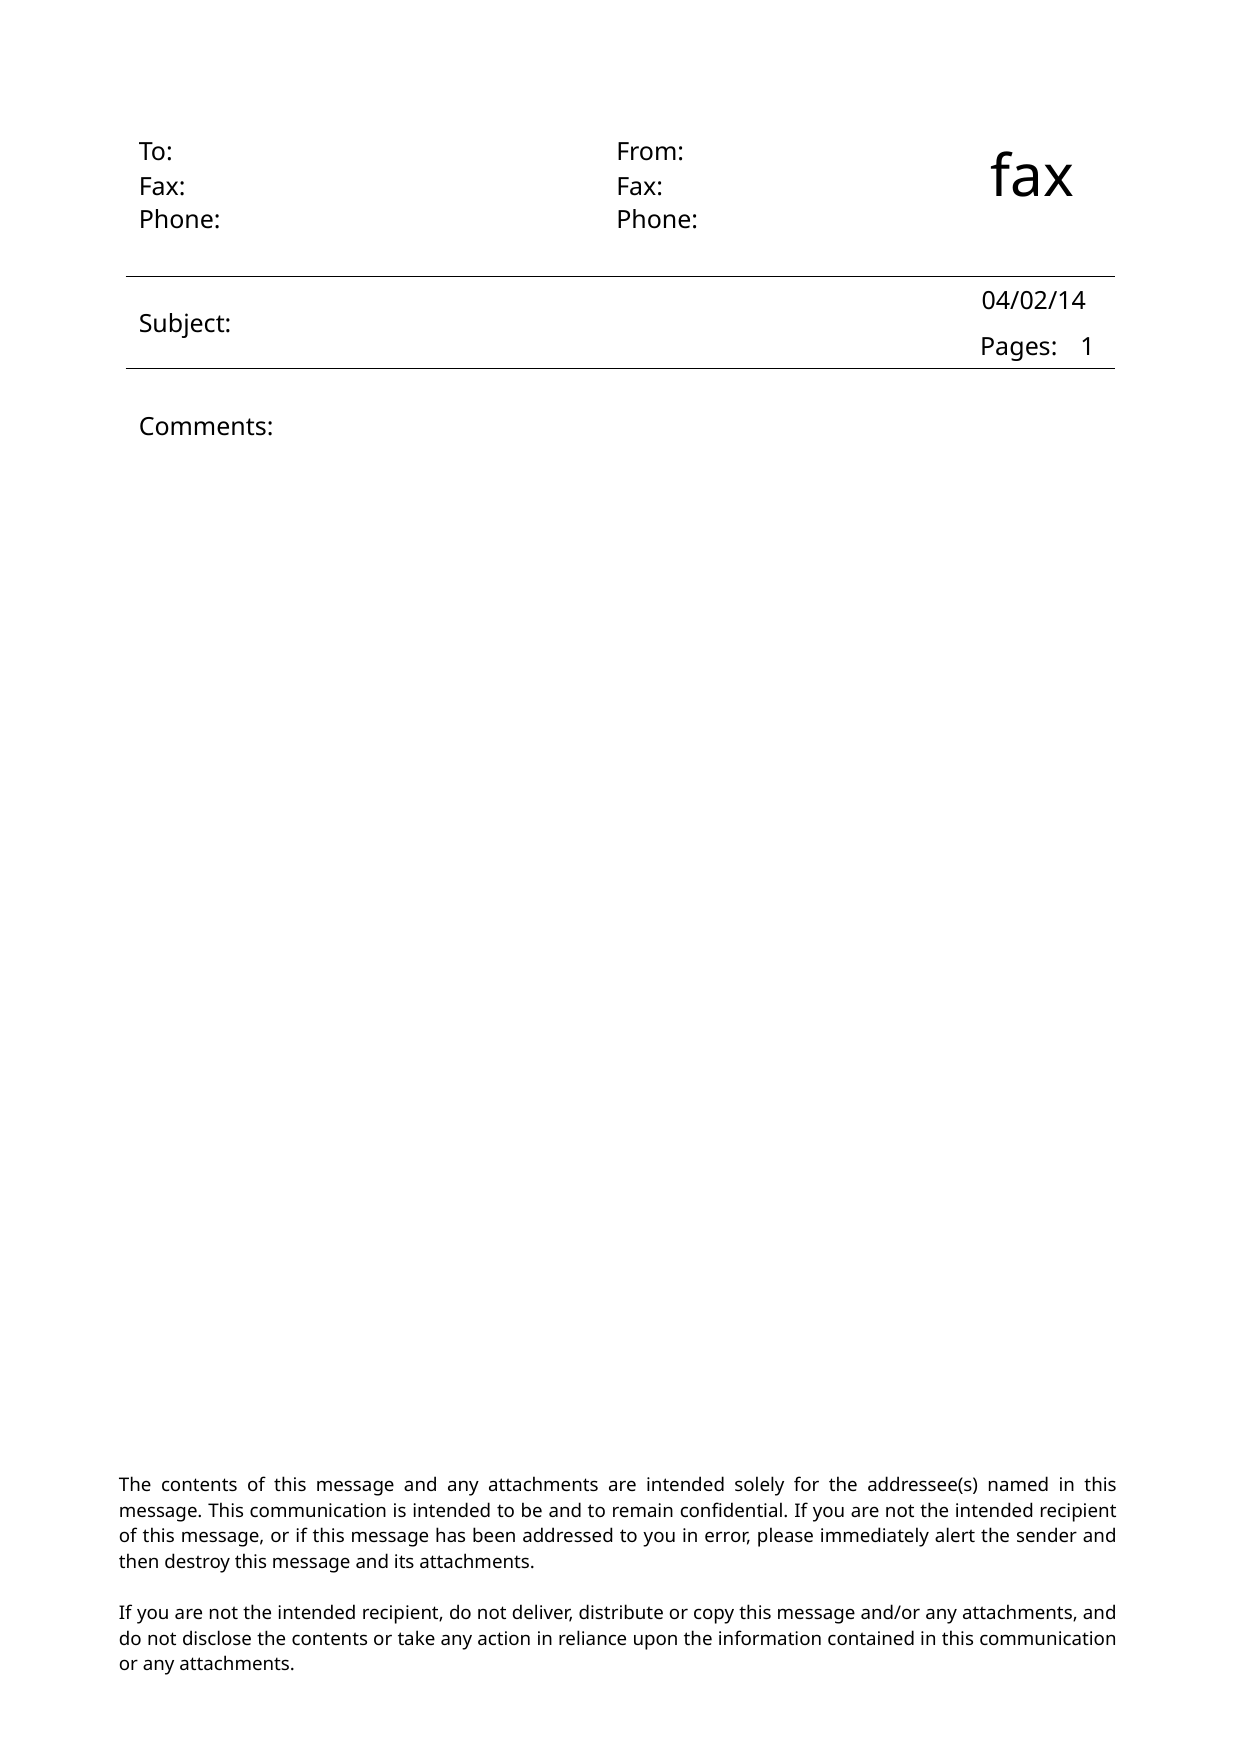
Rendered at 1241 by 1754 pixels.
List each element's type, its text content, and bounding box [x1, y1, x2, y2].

table_cell Comments: [126, 369, 1115, 584]
table_header fax [952, 128, 1115, 276]
table_header To: Fax: Phone: [126, 128, 603, 276]
table_cell Subject: [126, 277, 952, 368]
table_header From: Fax: Phone: [603, 128, 952, 276]
table_cell 04/02/14 [952, 277, 1115, 322]
table_cell Pages: 1 [952, 322, 1115, 368]
